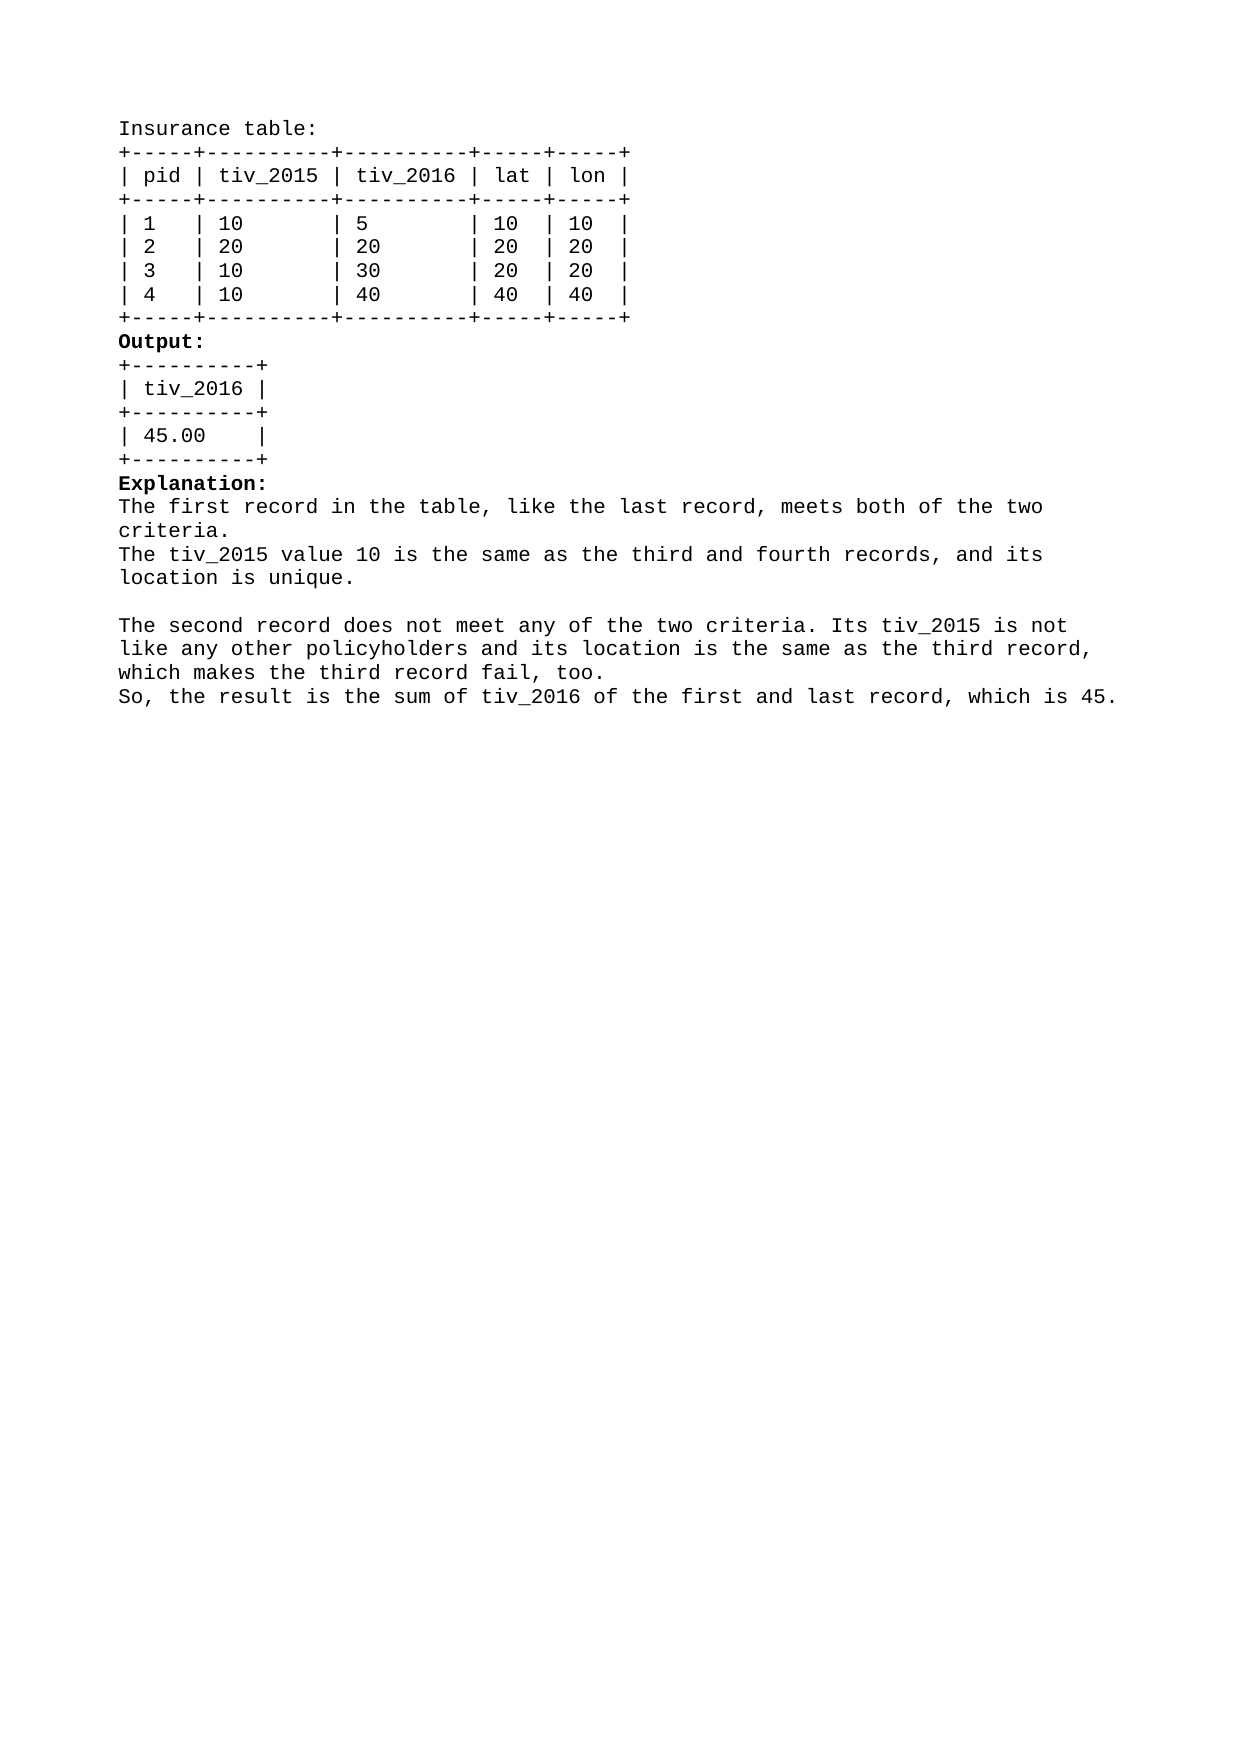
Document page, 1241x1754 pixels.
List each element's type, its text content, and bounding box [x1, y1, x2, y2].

text | 1 | 10 | 5 | 10 | 10 | [118, 213, 1122, 236]
text The first record in the table, like the last record, meets both of the two criteria. [118, 496, 1122, 544]
text +----------+ [118, 354, 1122, 378]
text The tiv_2015 value 10 is the same as the third and fourth records, and its location is unique. [118, 544, 1122, 591]
text | 2 | 20 | 20 | 20 | 20 | [118, 236, 1122, 260]
text Explanation: [118, 473, 1122, 496]
text | tiv_2016 | [118, 378, 1122, 402]
text +----------+ [118, 449, 1122, 473]
text +----------+ [118, 402, 1122, 426]
text The second record does not meet any of the two criteria. Its tiv_2015 is not like any other policyholders and its location is the same as the third record, which makes the third record fail, too. [118, 615, 1122, 686]
text +-----+----------+----------+-----+-----+ [118, 142, 1122, 165]
text +-----+----------+----------+-----+-----+ [118, 307, 1122, 331]
text | pid | tiv_2015 | tiv_2016 | lat | lon | [118, 165, 1122, 189]
text So, the result is the sum of tiv_2016 of the first and last record, which is 45. [118, 686, 1122, 709]
text | 4 | 10 | 40 | 40 | 40 | [118, 284, 1122, 307]
text | 3 | 10 | 30 | 20 | 20 | [118, 260, 1122, 284]
text Output: [118, 331, 1122, 354]
text Insurance table: [118, 118, 1122, 142]
text | 45.00 | [118, 426, 1122, 449]
text +-----+----------+----------+-----+-----+ [118, 189, 1122, 213]
